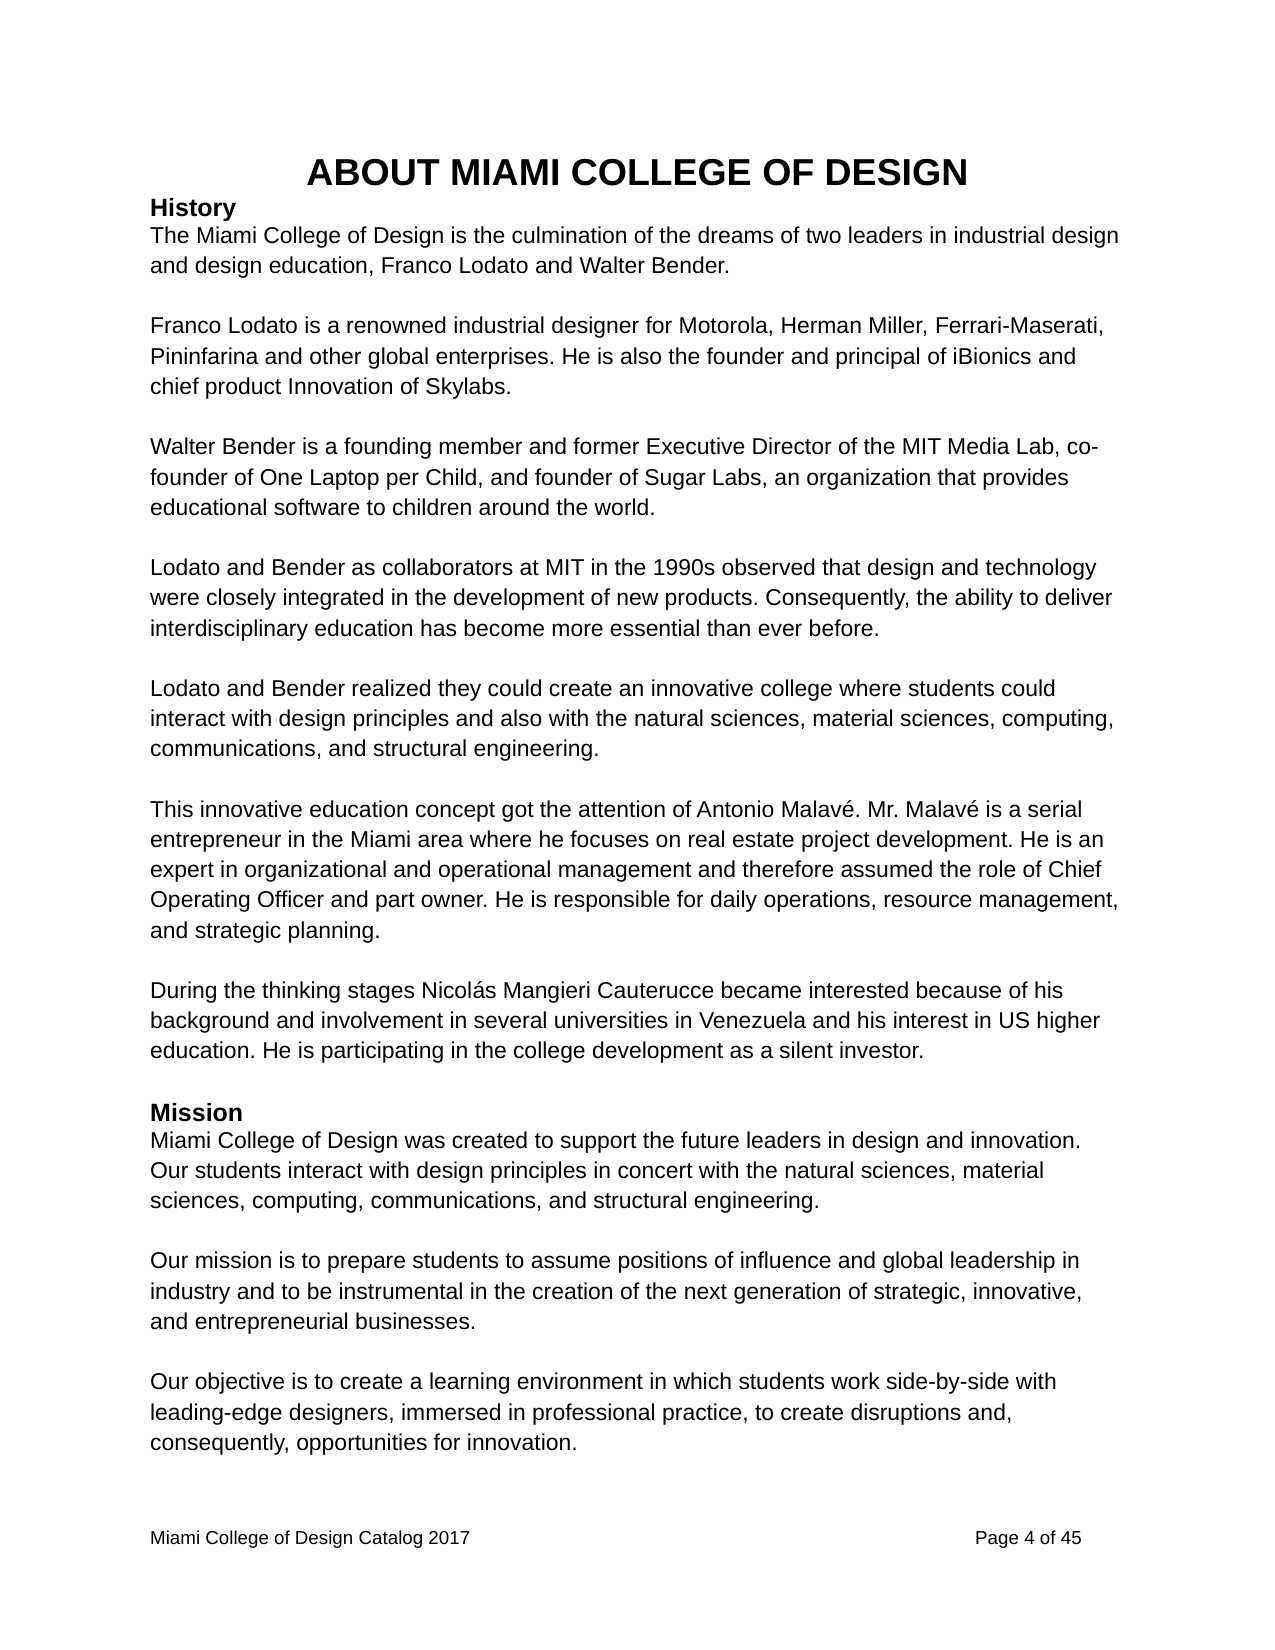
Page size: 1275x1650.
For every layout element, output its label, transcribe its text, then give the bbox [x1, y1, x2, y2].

subtitle Mission [150, 1098, 1125, 1127]
text The Miami College of Design is the culmination of the dreams of two leaders in industrial design and design education, Franco Lodato and Walter Bender. Franco Lodato is a renowned industrial designer for Motorola, Herman Miller, Ferrari-Maserati, Pininfarina and other global enterprises. He is also the founder and principal of iBionics and chief product Innovation of Skylabs. [150, 222, 1125, 399]
subtitle History [150, 193, 1125, 222]
text Lodato and Bender realized they could create an innovative college where students could interact with design principles and also with the natural sciences, material sciences, computing, communications, and structural engineering. This innovative education concept got the attention of Antonio Malavé. Mr. Malavé is a serial entrepreneur in the Miami area where he focuses on real estate project development. He is an expert in organizational and operational management and therefore assumed the role of Chief Operating Officer and part owner. He is responsible for daily operations, resource management, and strategic planning. During the thinking stages Nicolás Mangieri Cauterucce became interested because of his background and involvement in several universities in Venezuela and his interest in US higher education. He is participating in the college development as a silent investor. [150, 675, 1125, 1064]
text Our objective is to create a learning environment in which students work side-by-side with leading-edge designers, immersed in professional practice, to create disruptions and, consequently, opportunities for innovation. [150, 1368, 1125, 1455]
subtitle ABOUT MIAMI COLLEGE OF DESIGN [150, 150, 1125, 193]
text Walter Bender is a founding member and former Executive Director of the MIT Media Lab, co-founder of One Laptop per Child, and founder of Sugar Labs, an organization that provides educational software to children around the world. Lodato and Bender as collaborators at MIT in the 1990s observed that design and technology were closely integrated in the development of new products. Consequently, the ability to deliver interdisciplinary education has become more essential than ever before. [150, 433, 1125, 641]
text Our mission is to prepare students to assume positions of influence and global leadership in industry and to be instrumental in the creation of the next generation of strategic, innovative, and entrepreneurial businesses. [150, 1247, 1125, 1334]
text Miami College of Design was created to support the future leaders in design and innovation. Our students interact with design principles in concert with the natural sciences, material sciences, computing, communications, and structural engineering. [150, 1127, 1125, 1213]
